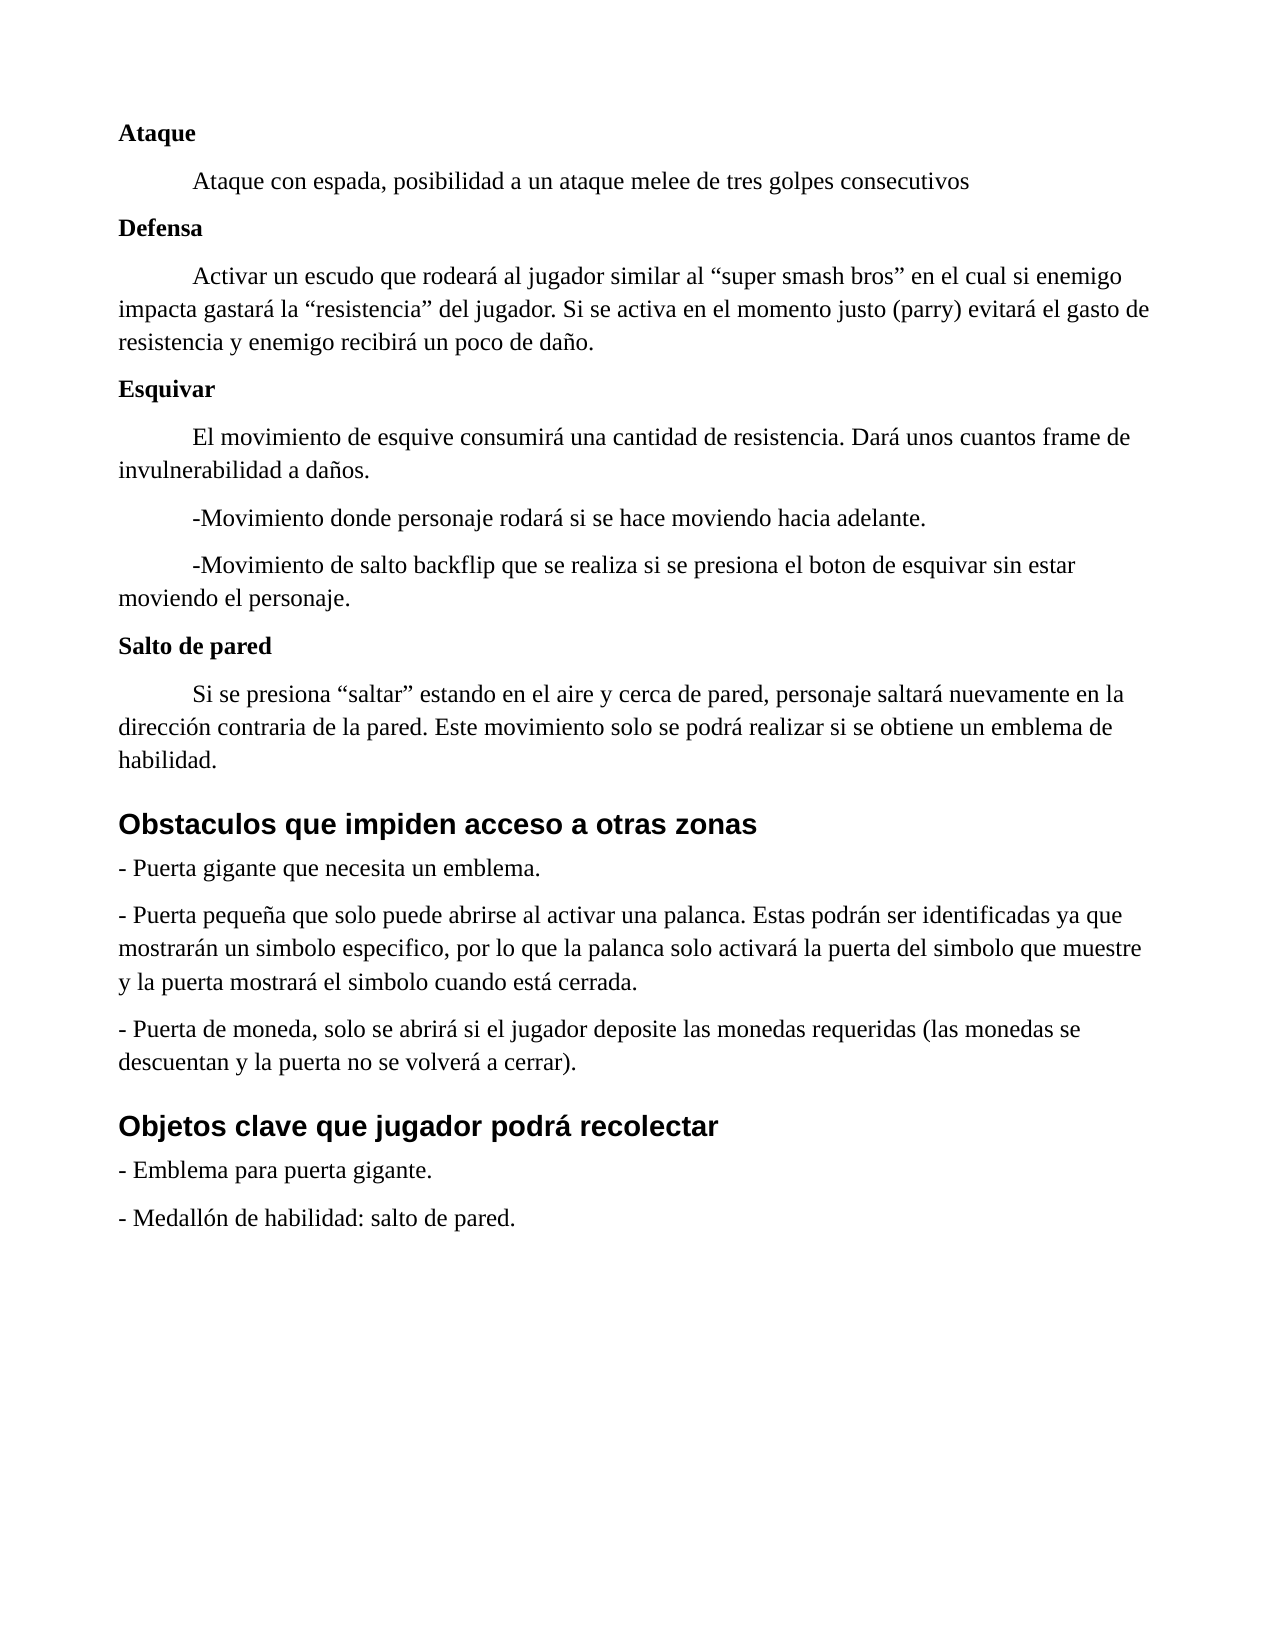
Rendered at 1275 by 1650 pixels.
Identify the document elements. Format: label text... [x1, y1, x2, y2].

text Si se presiona “saltar” estando en el aire y cerca de pared, personaje saltará nuevamente en la dirección contraria de la pared. Este movimiento solo se podrá realizar si se obtiene un emblema de habilidad. [118, 679, 1157, 773]
text Activar un escudo que rodeará al jugador similar al “super smash bros” en el cual si enemigo impacta gastará la “resistencia” del jugador. Si se activa en el momento justo (parry) evitará el gasto de resistencia y enemigo recibirá un poco de daño. [118, 261, 1157, 356]
subtitle Obstaculos que impiden acceso a otras zonas [118, 807, 1157, 840]
text - Puerta pequeña que solo puede abrirse al activar una palanca. Estas podrán ser identificadas ya que mostrarán un simbolo especifico, por lo que la palanca solo activará la puerta del simbolo que muestre y la puerta mostrará el simbolo cuando está cerrada. [118, 901, 1157, 995]
text Ataque con espada, posibilidad a un ataque melee de tres golpes consecutivos [118, 166, 1157, 194]
text - Puerta de moneda, solo se abrirá si el jugador deposite las monedas requeridas (las monedas se descuentan y la puerta no se volverá a cerrar). [118, 1014, 1157, 1076]
text Defensa [118, 213, 1157, 242]
text - Emblema para puerta gigante. [118, 1155, 1157, 1184]
text Esquivar [118, 374, 1157, 403]
text Ataque [118, 118, 1157, 147]
text - Puerta gigante que necesita un emblema. [118, 853, 1157, 882]
text -Movimiento donde personaje rodará si se hace moviendo hacia adelante. [118, 503, 1157, 532]
text -Movimiento de salto backflip que se realiza si se presiona el boton de esquivar sin estar moviendo el personaje. [118, 550, 1157, 612]
text - Medallón de habilidad: salto de pared. [118, 1203, 1157, 1232]
text El movimiento de esquive consumirá una cantidad de resistencia. Dará unos cuantos frame de invulnerabilidad a daños. [118, 422, 1157, 484]
text Salto de pared [118, 631, 1157, 660]
subtitle Objetos clave que jugador podrá recolectar [118, 1109, 1157, 1143]
